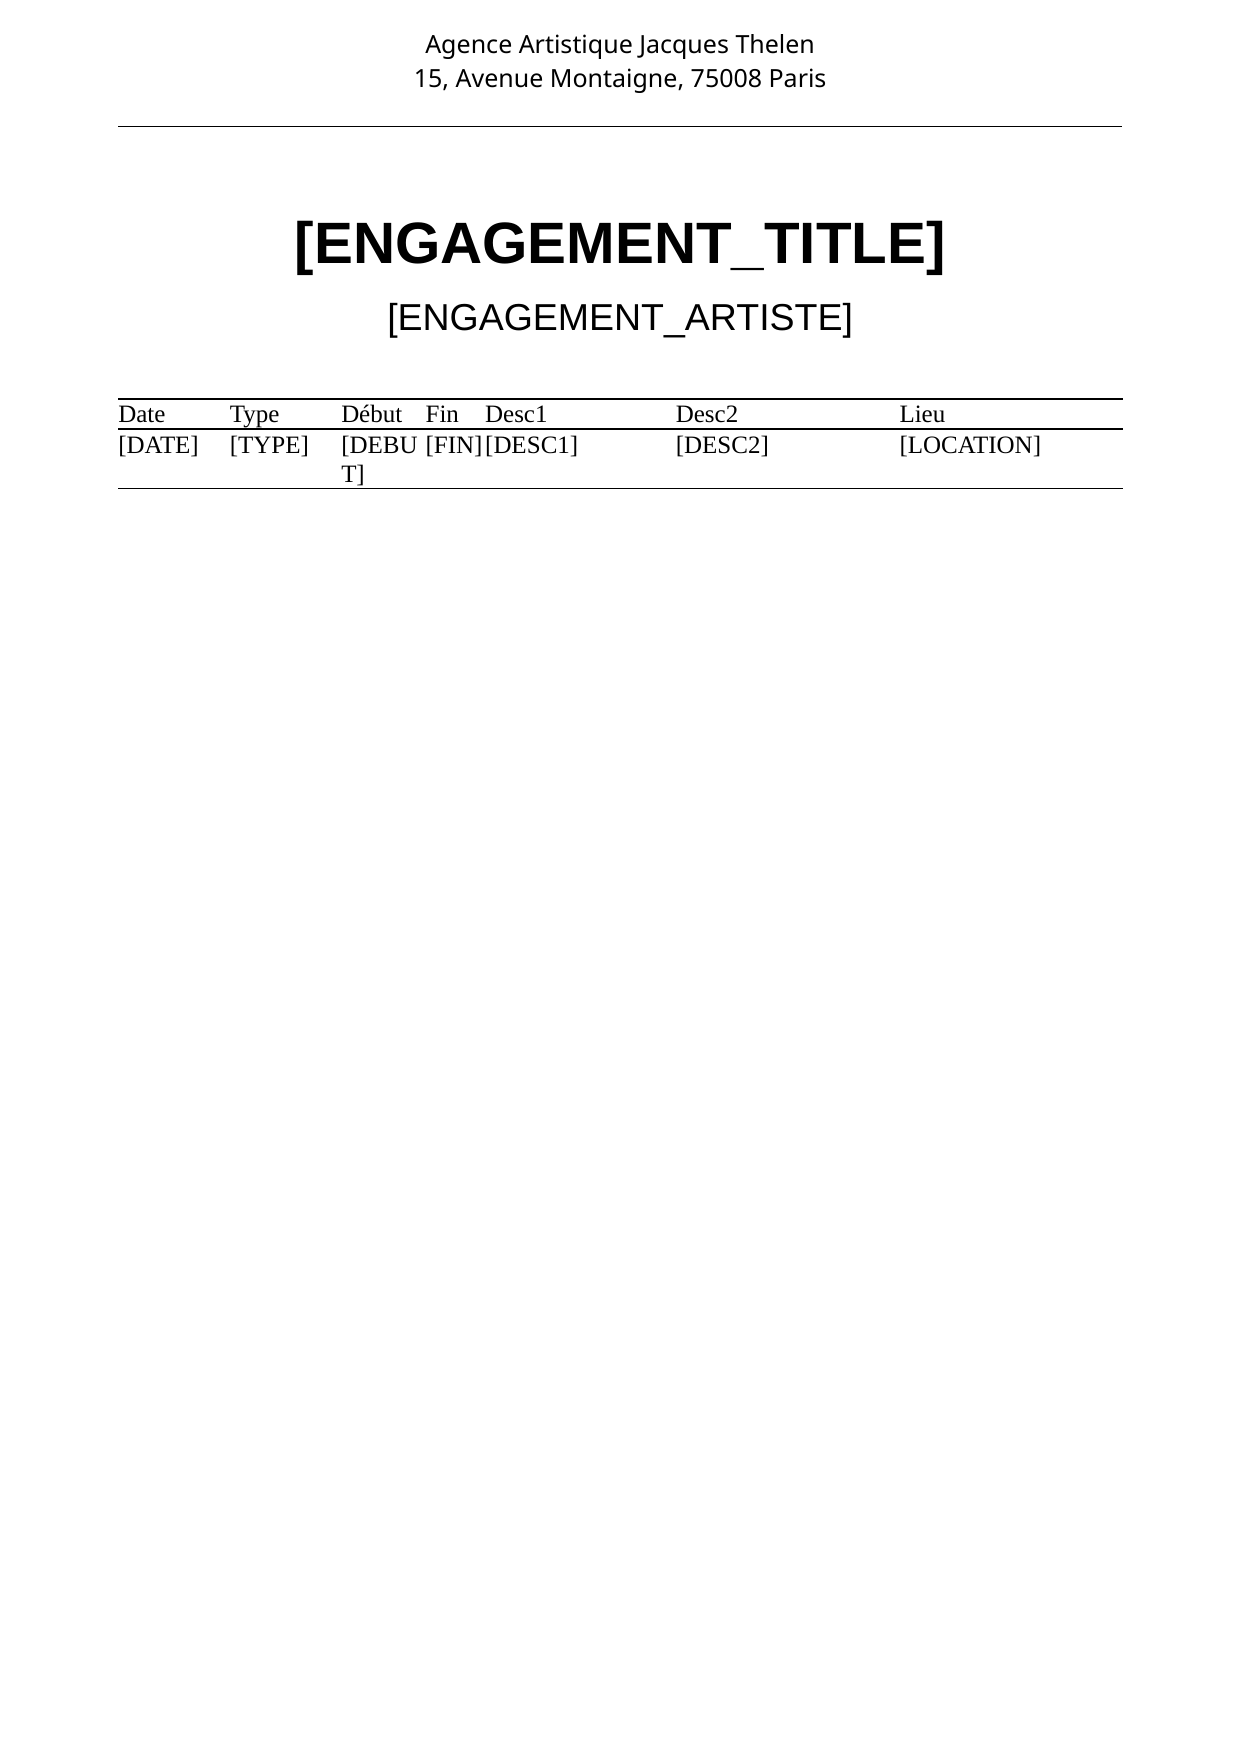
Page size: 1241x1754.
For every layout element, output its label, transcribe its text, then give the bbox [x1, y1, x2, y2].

table_cell [FIN] [425, 430, 485, 487]
table_cell [TYPE] [230, 430, 341, 487]
table_header Desc1 [485, 400, 676, 428]
table_header Date [118, 400, 229, 428]
table_header Fin [425, 400, 485, 428]
table_cell [DEBUT] [341, 430, 425, 487]
table_header Lieu [899, 400, 1123, 428]
table_cell [LOCATION] [899, 430, 1123, 487]
table_header Début [341, 400, 425, 428]
table_header Desc2 [676, 400, 899, 428]
table_cell [DESC1] [485, 430, 676, 487]
table_cell [DATE] [118, 430, 229, 487]
table_cell [DESC2] [676, 430, 899, 487]
table_header Type [230, 400, 341, 428]
title [ENGAGEMENT_TITLE] [118, 209, 1122, 276]
subtitle [ENGAGEMENT_ARTISTE] [118, 295, 1122, 338]
